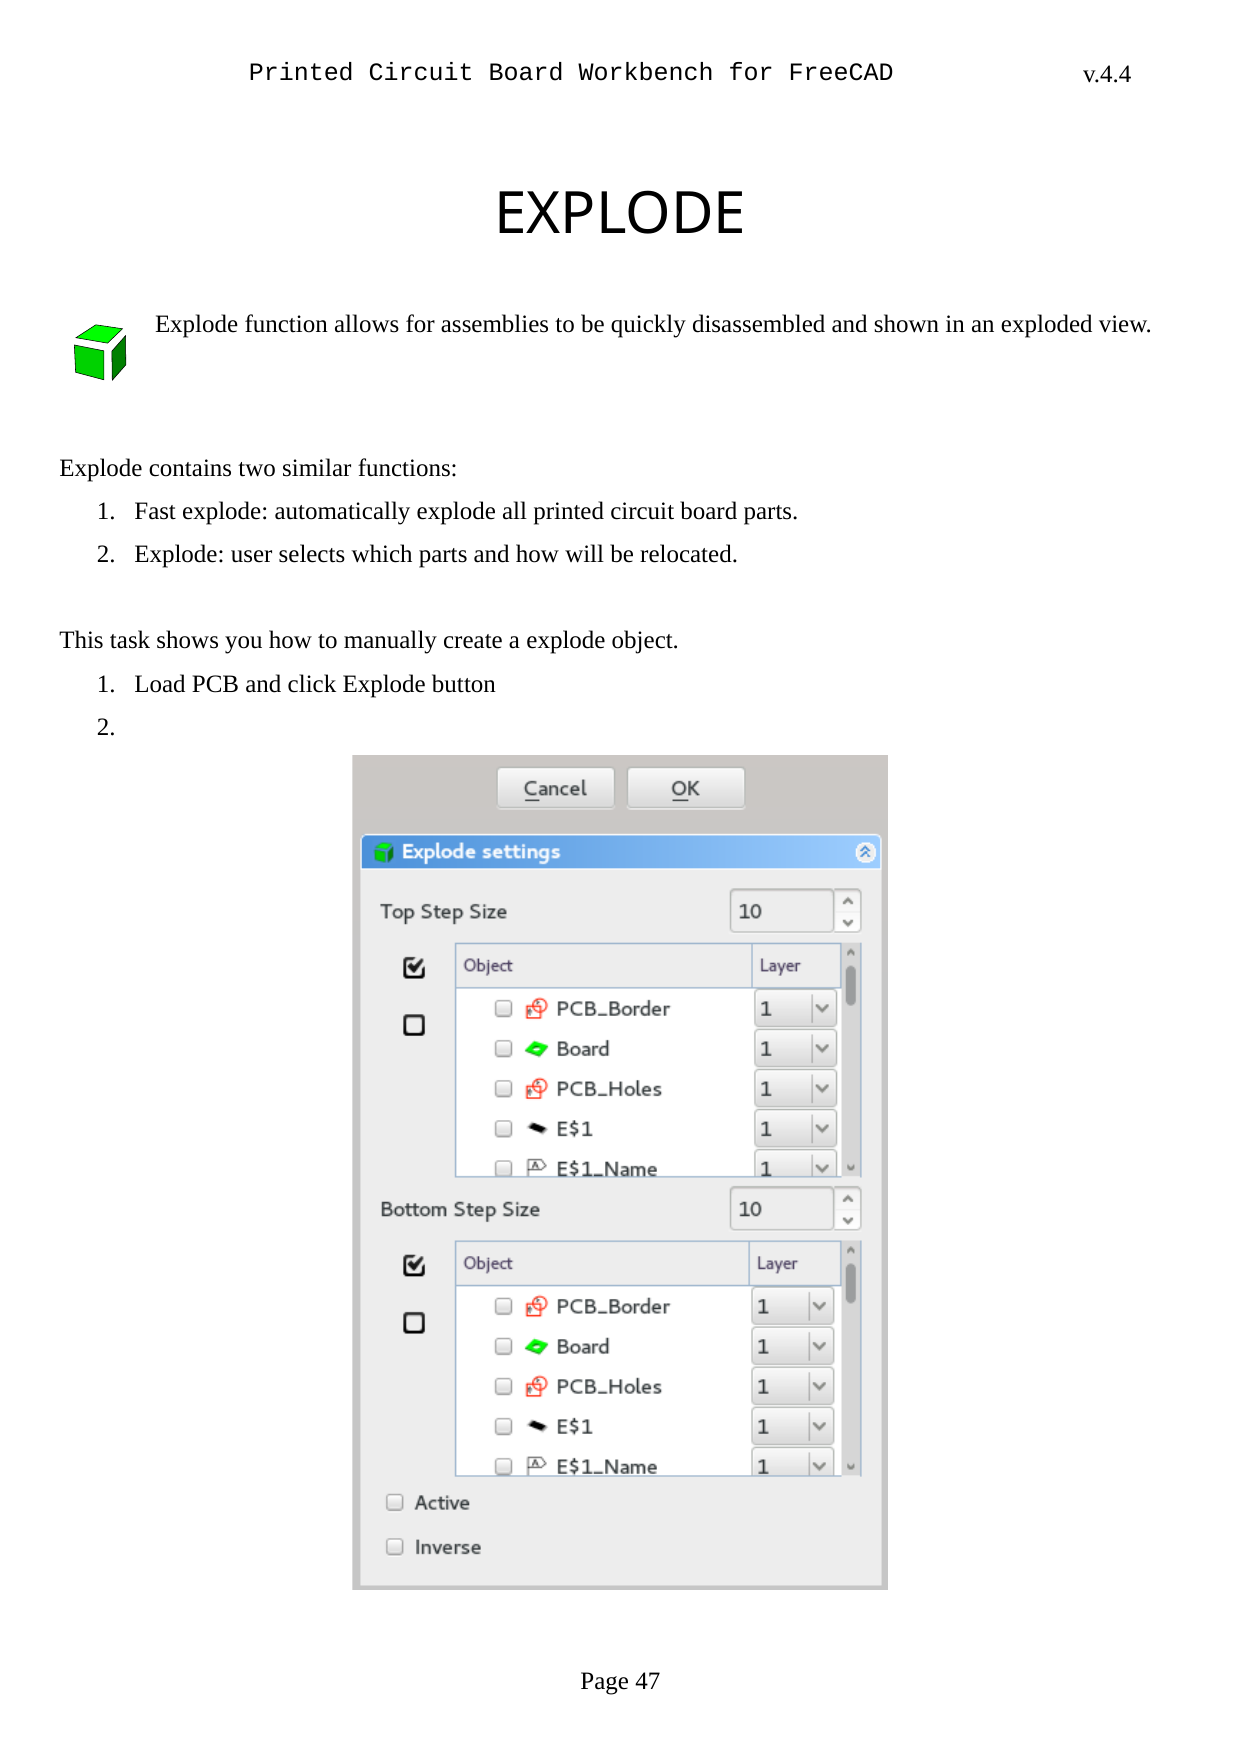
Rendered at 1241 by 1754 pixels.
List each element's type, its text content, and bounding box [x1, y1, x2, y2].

text This task shows you how to manually create a explode object. [59, 626, 1181, 654]
list Explode: user selects which parts and how will be relocated. [97, 539, 1181, 568]
list Load PCB and click Explode button [97, 669, 1181, 697]
text Explode function allows for assemblies to be quickly disassembled and shown in an exploded view. [59, 309, 1181, 338]
subtitle Explode [59, 171, 1181, 250]
picture [352, 755, 888, 1590]
list Fast explode: automatically explode all printed circuit board parts. [97, 496, 1181, 525]
text Explode contains two similar functions: [59, 453, 1181, 482]
